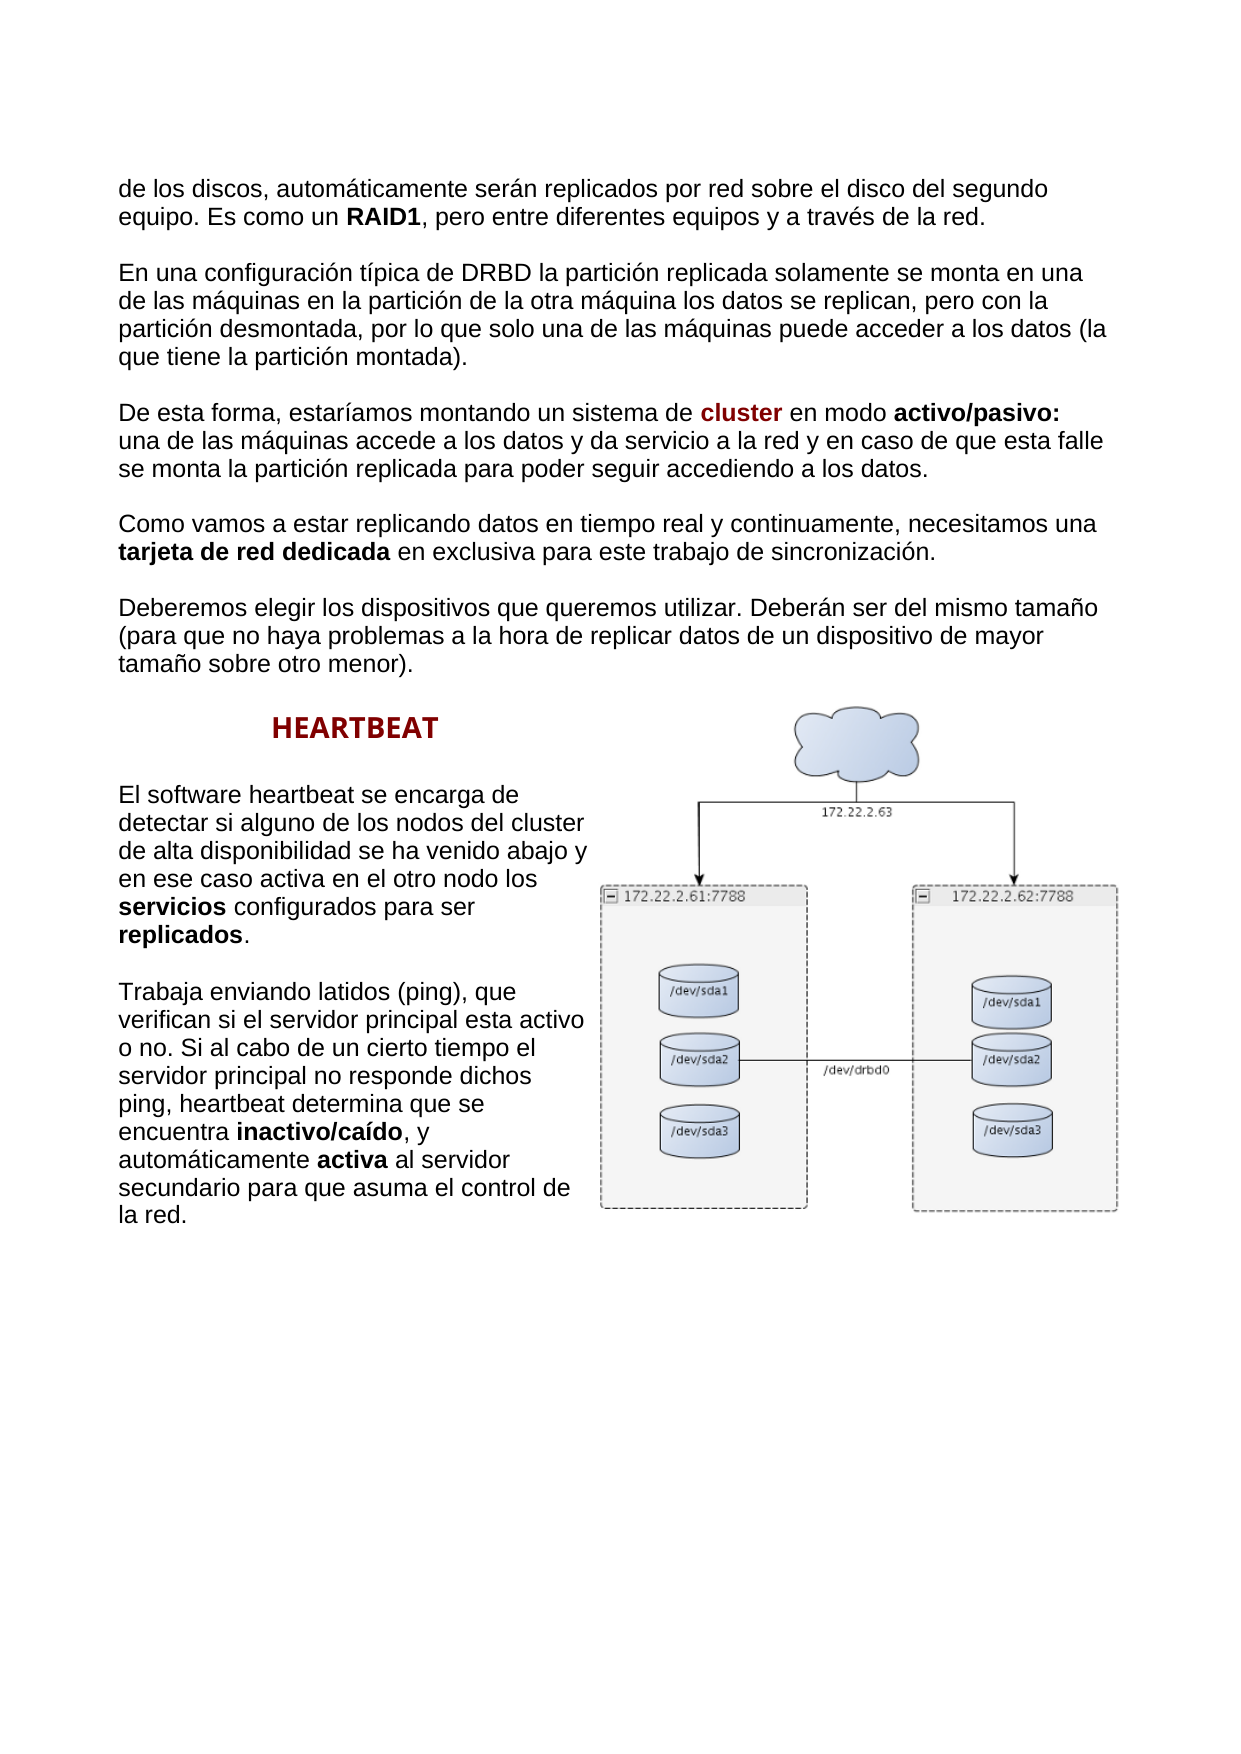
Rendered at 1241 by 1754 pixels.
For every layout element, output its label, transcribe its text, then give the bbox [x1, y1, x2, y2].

text HEARTBEAT [118, 707, 591, 747]
text Trabaja enviando latidos (ping), que verifican si el servidor principal esta activo o no. Si al cabo de un cierto tiempo el servidor principal no responde dichos ping, heartbeat determina que se encuentra inactivo/caído, y automáticamente activa al servidor secundario para que asuma el control de la red. [118, 978, 1108, 1229]
text En una configuración típica de DRBD la partición replicada solamente se monta en una de las máquinas en la partición de la otra máquina los datos se replican, pero con la partición desmontada, por lo que solo una de las máquinas puede acceder a los datos (la que tiene la partición montada). [118, 259, 1108, 371]
text de los discos, automáticamente serán replicados por red sobre el disco del segundo equipo. Es como un RAID1, pero entre diferentes equipos y a través de la red. [118, 175, 1108, 231]
picture [591, 703, 1123, 1217]
text Deberemos elegir los dispositivos que queremos utilizar. Deberán ser del mismo tamaño (para que no haya problemas a la hora de replicar datos de un dispositivo de mayor tamaño sobre otro menor). [118, 594, 1108, 678]
text El software heartbeat se encarga de detectar si alguno de los nodos del cluster de alta disponibilidad se ha venido abajo y en ese caso activa en el otro nodo los servicios configurados para ser replicados. [118, 781, 591, 948]
text Como vamos a estar replicando datos en tiempo real y continuamente, necesitamos una tarjeta de red dedicada en exclusiva para este trabajo de sincronización. [118, 510, 1108, 566]
text De esta forma, estaríamos montando un sistema de cluster en modo activo/pasivo: una de las máquinas accede a los datos y da servicio a la red y en caso de que esta falle se monta la partición replicada para poder seguir accediendo a los datos. [118, 399, 1108, 482]
